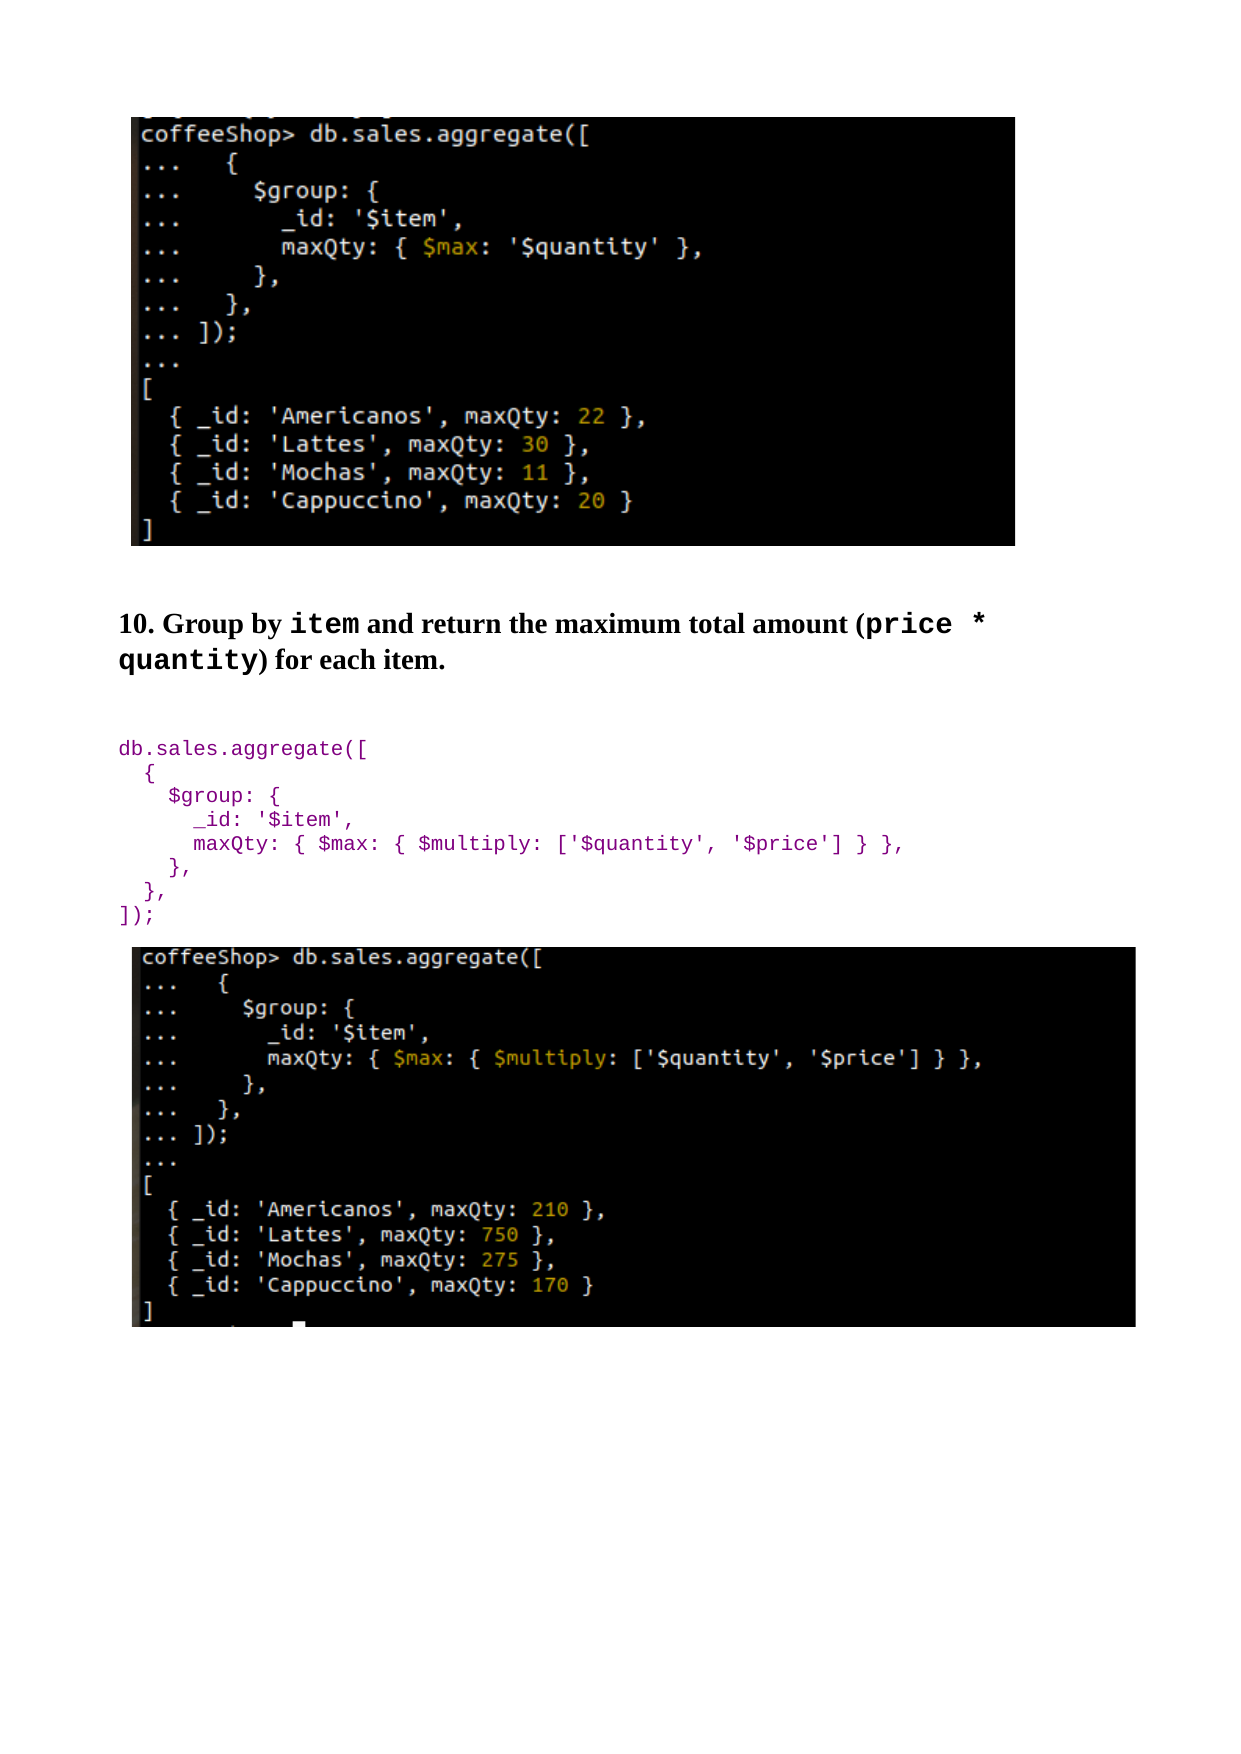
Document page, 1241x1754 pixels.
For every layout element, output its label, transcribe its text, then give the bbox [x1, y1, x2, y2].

picture [131, 117, 1016, 546]
text }, [118, 880, 1122, 904]
text db.sales.aggregate([ [118, 738, 1122, 762]
text { [118, 762, 1122, 785]
text }, [118, 856, 1122, 880]
text maxQty: { $max: { $multiply: ['$quantity', '$price'] } }, [118, 833, 1122, 856]
subtitle 10. Group by item and return the maximum total amount (price * quantity) for each item. [118, 606, 1122, 678]
picture [131, 947, 1136, 1327]
text ]); [118, 904, 1122, 927]
text $group: { [118, 785, 1122, 809]
text _id: '$item', [118, 809, 1122, 833]
